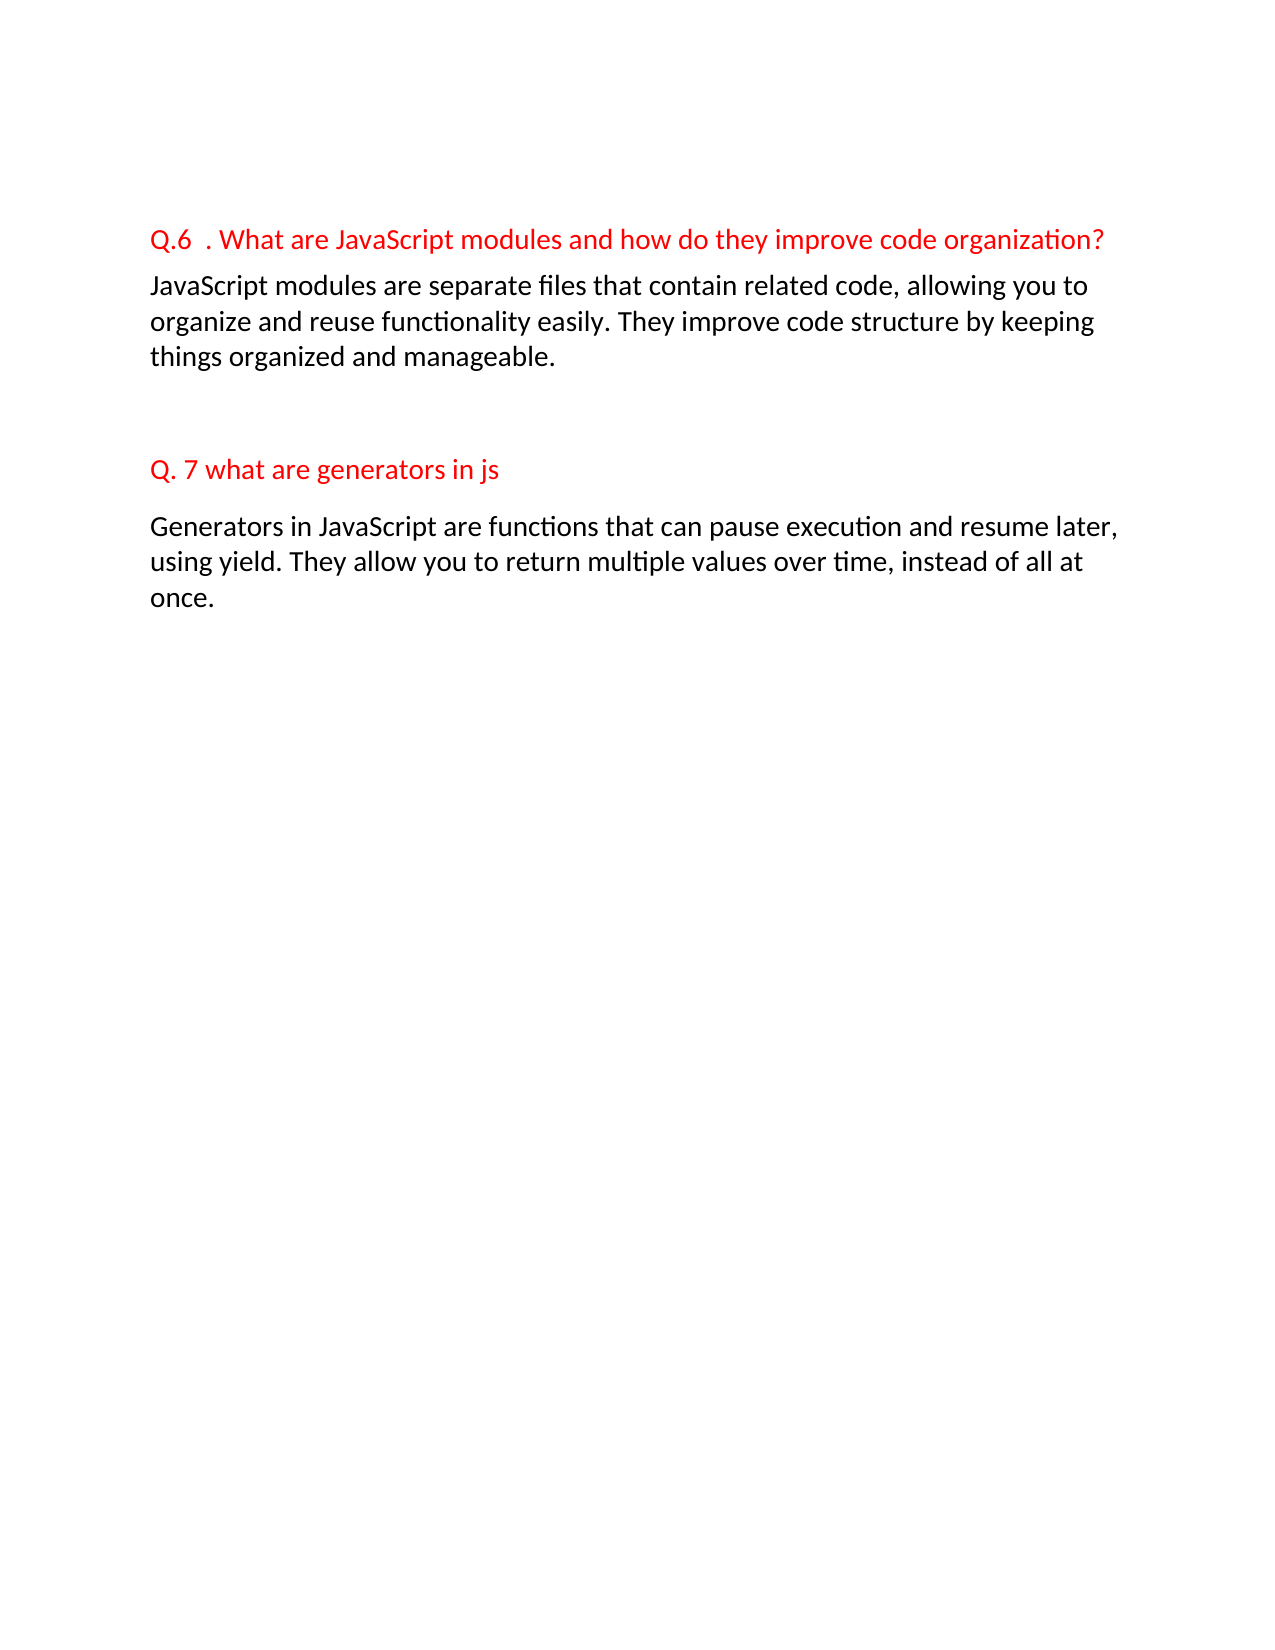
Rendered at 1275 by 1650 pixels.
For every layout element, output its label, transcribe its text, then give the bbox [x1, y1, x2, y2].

text JavaScript modules are separate files that contain related code, allowing you to organize and reuse functionality easily. They improve code structure by keeping things organized and manageable. [150, 267, 1125, 374]
text Generators in JavaScript are functions that can pause execution and resume later, using yield. They allow you to return multiple values over time, instead of all at once. [150, 508, 1125, 615]
text Q. 7 what are generators in js [150, 451, 1125, 487]
text Q.6 . What are JavaScript modules and how do they improve code organization? [150, 221, 1125, 257]
